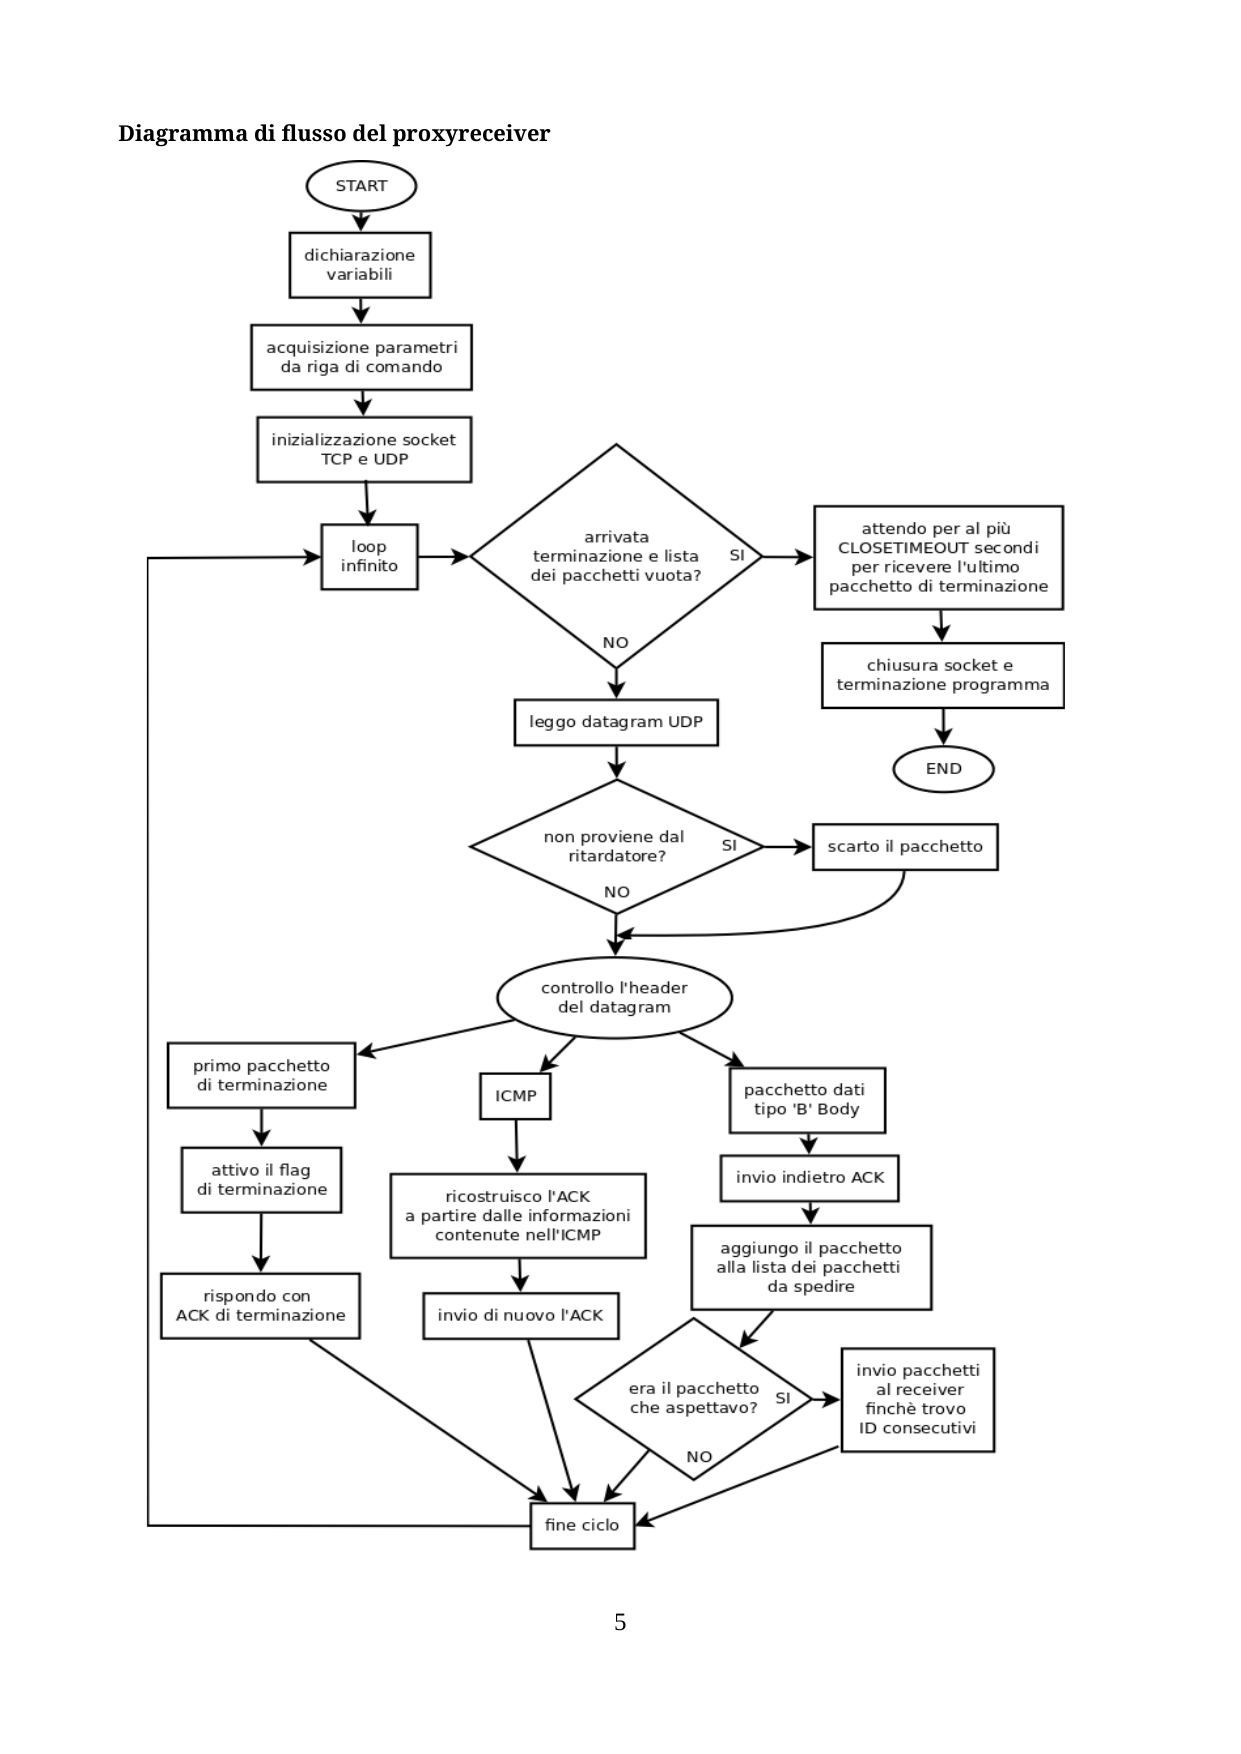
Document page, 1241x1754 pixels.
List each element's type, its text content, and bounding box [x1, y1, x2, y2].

picture [146, 160, 1065, 1551]
text Diagramma di flusso del proxyreceiver [118, 118, 1122, 148]
